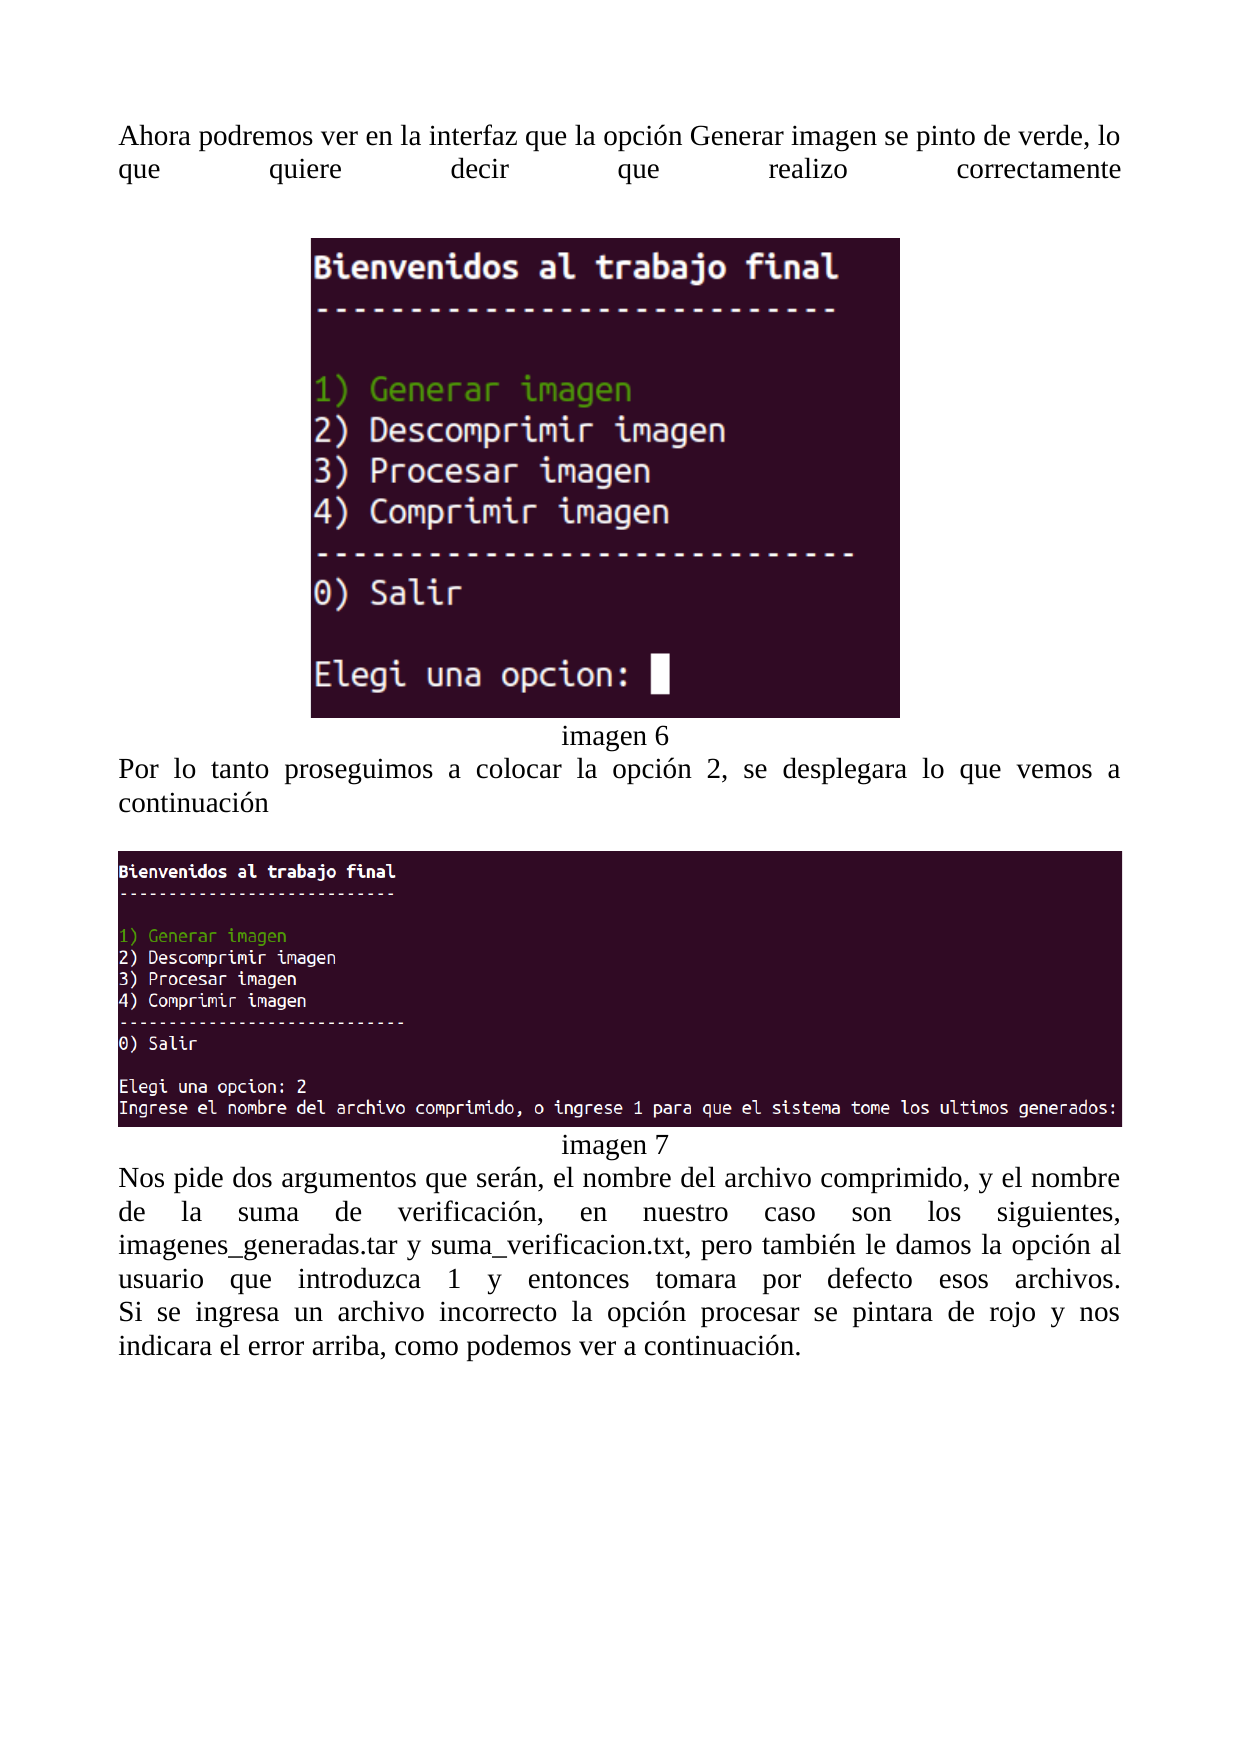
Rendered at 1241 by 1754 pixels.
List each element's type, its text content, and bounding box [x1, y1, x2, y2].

text imagen 7 [118, 1127, 1122, 1160]
text imagen 6 [118, 219, 1122, 751]
picture [310, 238, 900, 718]
text Por lo tanto proseguimos a colocar la opción 2, se desplegara lo que vemos a continuación [118, 751, 1122, 851]
text Nos pide dos argumentos que serán, el nombre del archivo comprimido, y el nombre de la suma de verificación, en nuestro caso son los siguientes, imagenes_generadas.tar y suma_verificacion.txt, pero también le damos la opción al usuario que introduzca 1 y entonces tomara por defecto esos archivos. Si se ingresa un archivo incorrecto la opción procesar se pintara de rojo y nos indicara el error arriba, como podemos ver a continuación. [118, 1160, 1122, 1362]
picture [118, 851, 1123, 1127]
text Ahora podremos ver en la interfaz que la opción Generar imagen se pinto de verde, lo que quiere decir que realizo correctamente [118, 118, 1122, 219]
